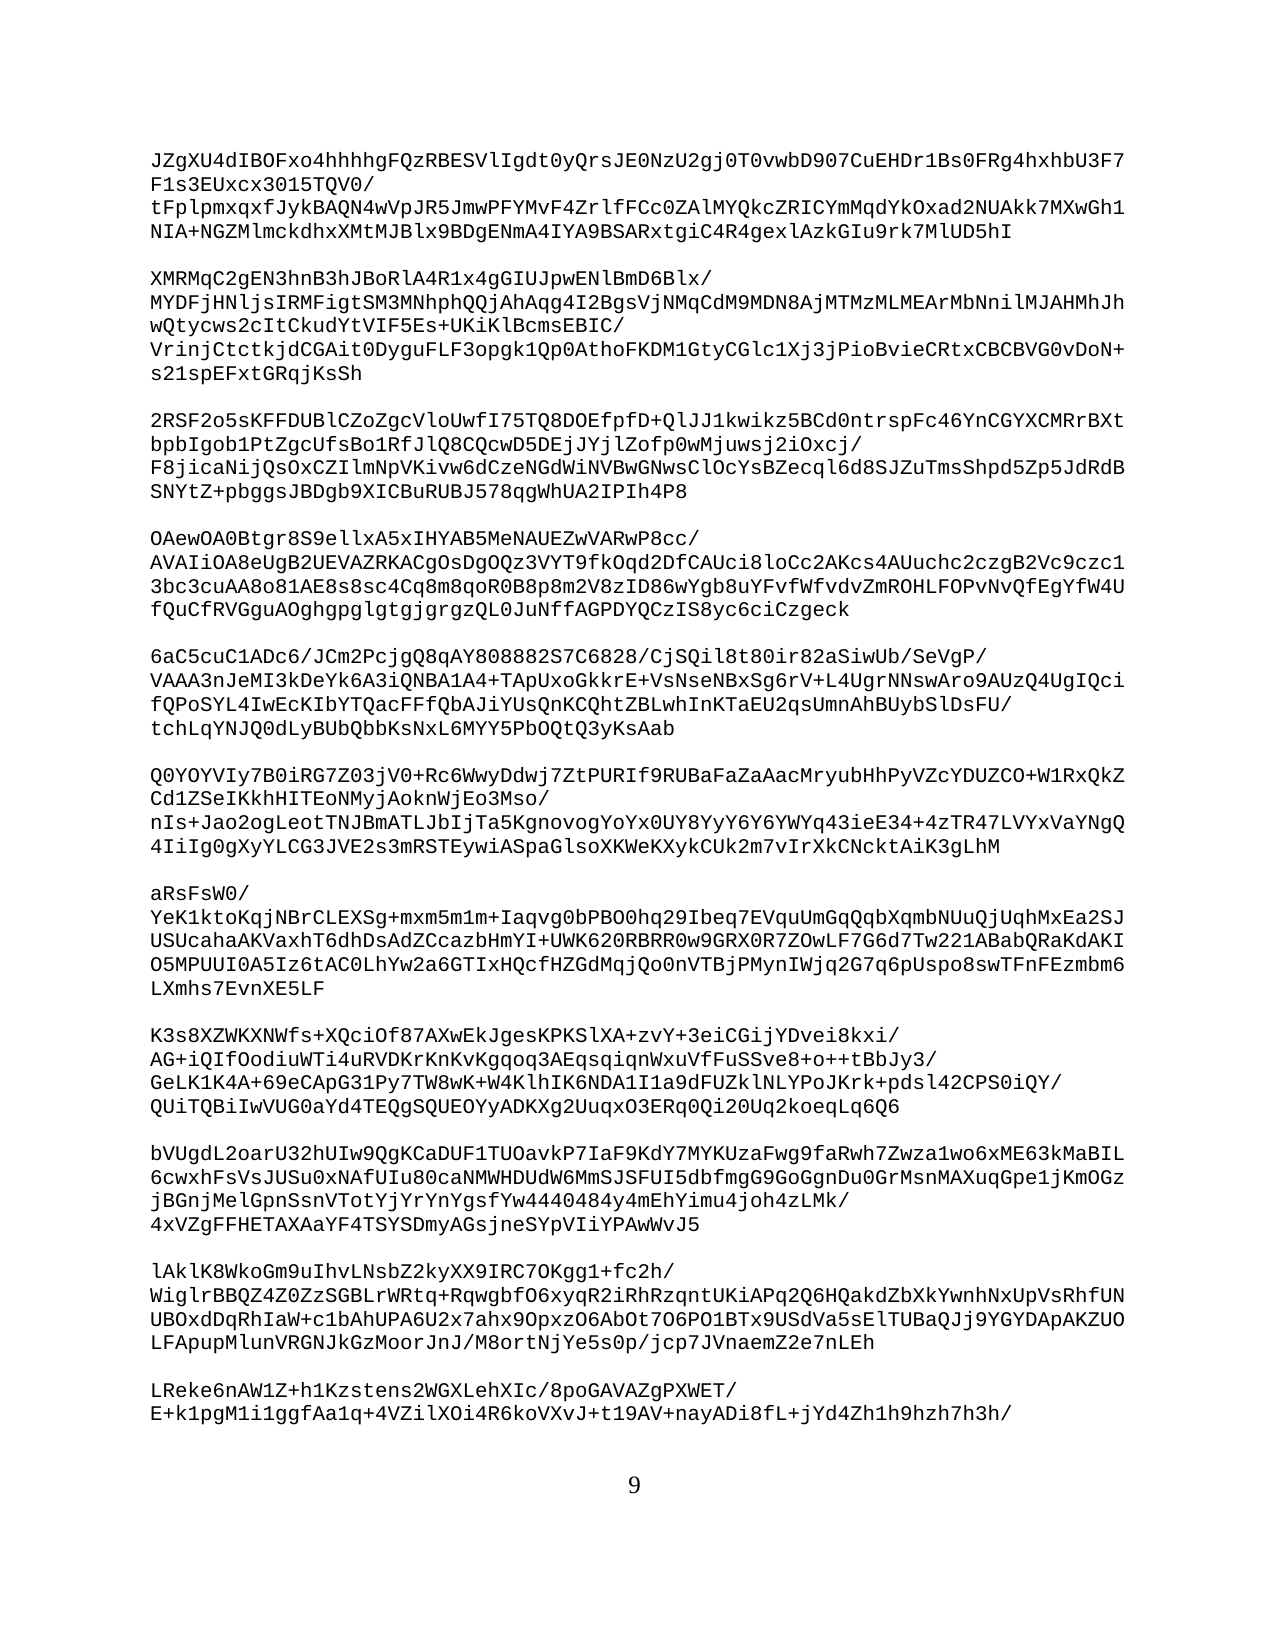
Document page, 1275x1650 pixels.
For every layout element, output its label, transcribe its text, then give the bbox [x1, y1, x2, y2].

text LReke6nAW1Z+h1Kzstens2WGXLehXIc/8poGAVAZgPXWET/E+k1pgM1i1ggfAa1q+4VZilXOi4R6koVXvJ+t19AV+nayADi8fL+jYd4Zh1h9hzh7h3h/ [150, 1379, 1125, 1427]
text OAewOA0Btgr8S9ellxA5xIHYAB5MeNAUEZwVARwP8cc/AVAIiOA8eUgB2UEVAZRKACgOsDgOQz3VYT9fkOqd2DfCAUci8loCc2AKcs4AUuchc2czgB2Vc9czc13bc3cuAA8o81AE8s8sc4Cq8m8qoR0B8p8m2V8zID86wYgb8uYFvfWfvdvZmROHLFOPvNvQfEgYfW4UfQuCfRVGguAOghgpglgtgjgrgzQL0JuNffAGPDYQCzIS8yc6ciCzgeck [150, 528, 1125, 623]
text bVUgdL2oarU32hUIw9QgKCaDUF1TUOavkP7IaF9KdY7MYKUzaFwg9faRwh7Zwza1wo6xME63kMaBIL6cwxhFsVsJUSu0xNAfUIu80caNMWHDUdW6MmSJSFUI5dbfmgG9GoGgnDu0GrMsnMAXuqGpe1jKmOGzjBGnjMelGpnSsnVTotYjYrYnYgsfYw4440484y4mEhYimu4joh4zLMk/4xVZgFFHETAXAaYF4TSYSDmyAGsjneSYpVIiYPAwWvJ5 [150, 1143, 1125, 1238]
text 6aC5cuC1ADc6/JCm2PcjgQ8qAY808882S7C6828/CjSQil8t80ir82aSiwUb/SeVgP/VAAA3nJeMI3kDeYk6A3iQNBA1A4+TApUxoGkkrE+VsNseNBxSg6rV+L4UgrNNswAro9AUzQ4UgIQcifQPoSYL4IwEcKIbYTQacFFfQbAJiYUsQnKCQhtZBLwhInKTaEU2qsUmnAhBUybSlDsFU/tchLqYNJQ0dLyBUbQbbKsNxL6MYY5PbOQtQ3yKsAab [150, 647, 1125, 741]
text Q0YOYVIy7B0iRG7Z03jV0+Rc6WwyDdwj7ZtPURIf9RUBaFaZaAacMryubHhPyVZcYDUZCO+W1RxQkZCd1ZSeIKkhHITEoNMyjAoknWjEo3Mso/nIs+Jao2ogLeotTNJBmATLJbIjTa5KgnovogYoYx0UY8YyY6Y6YWYq43ieE34+4zTR47LVYxVaYNgQ4IiIg0gXyYLCG3JVE2s3mRSTEywiASpaGlsoXKWeKXykCUk2m7vIrXkCNcktAiK3gLhM [150, 765, 1125, 859]
text K3s8XZWKXNWfs+XQciOf87AXwEkJgesKPKSlXA+zvY+3eiCGijYDvei8kxi/AG+iQIfOodiuWTi4uRVDKrKnKvKgqoq3AEqsqiqnWxuVfFuSSve8+o++tBbJy3/GeLK1K4A+69eCApG31Py7TW8wK+W4KlhIK6NDA1I1a9dFUZklNLYPoJKrk+pdsl42CPS0iQY/QUiTQBiIwVUG0aYd4TEQgSQUEOYyADKXg2UuqxO3ERq0Qi20Uq2koeqLq6Q6 [150, 1025, 1125, 1119]
text lAklK8WkoGm9uIhvLNsbZ2kyXX9IRC7OKgg1+fc2h/WiglrBBQZ4Z0ZzSGBLrWRtq+RqwgbfO6xyqR2iRhRzqntUKiAPq2Q6HQakdZbXkYwnhNxUpVsRhfUNUBOxdDqRhIaW+c1bAhUPA6U2x7ahx9OpxzO6AbOt7O6PO1BTx9USdVa5sElTUBaQJj9YGYDApAKZUOLFApupMlunVRGNJkGzMoorJnJ/M8ortNjYe5s0p/jcp7JVnaemZ2e7nLEh [150, 1261, 1125, 1356]
text aRsFsW0/YeK1ktoKqjNBrCLEXSg+mxm5m1m+Iaqvg0bPBO0hq29Ibeq7EVquUmGqQqbXqmbNUuQjUqhMxEa2SJUSUcahaAKVaxhT6dhDsAdZCcazbHmYI+UWK620RBRR0w9GRX0R7ZOwLF7G6d7Tw221ABabQRaKdAKIO5MPUUI0A5Iz6tAC0LhYw2a6GTIxHQcfHZGdMqjQo0nVTBjPMynIWjq2G7q6pUspo8swTFnFEzmbm6LXmhs7EvnXE5LF [150, 883, 1125, 1001]
text XMRMqC2gEN3hnB3hJBoRlA4R1x4gGIUJpwENlBmD6Blx/MYDFjHNljsIRMFigtSM3MNhphQQjAhAqg4I2BgsVjNMqCdM9MDN8AjMTMzMLMEArMbNnilMJAHMhJhwQtycws2cItCkudYtVIF5Es+UKiKlBcmsEBIC/VrinjCtctkjdCGAit0DyguFLF3opgk1Qp0AthoFKDM1GtyCGlc1Xj3jPioBvieCRtxCBCBVG0vDoN+s21spEFxtGRqjKsSh [150, 268, 1125, 386]
text JZgXU4dIBOFxo4hhhhgFQzRBESVlIgdt0yQrsJE0NzU2gj0T0vwbD907CuEHDr1Bs0FRg4hxhbU3F7F1s3EUxcx3015TQV0/tFplpmxqxfJykBAQN4wVpJR5JmwPFYMvF4ZrlfFCc0ZAlMYQkcZRICYmMqdYkOxad2NUAkk7MXwGh1NIA+NGZMlmckdhxXMtMJBlx9BDgENmA4IYA9BSARxtgiC4R4gexlAzkGIu9rk7MlUD5hI [150, 150, 1125, 244]
text 2RSF2o5sKFFDUBlCZoZgcVloUwfI75TQ8DOEfpfD+QlJJ1kwikz5BCd0ntrspFc46YnCGYXCMRrBXtbpbIgob1PtZgcUfsBo1RfJlQ8CQcwD5DEjJYjlZofp0wMjuwsj2iOxcj/F8jicaNijQsOxCZIlmNpVKivw6dCzeNGdWiNVBwGNwsClOcYsBZecql6d8SJZuTmsShpd5Zp5JdRdBSNYtZ+pbggsJBDgb9XICBuRUBJ578qgWhUA2IPIh4P8 [150, 410, 1125, 505]
